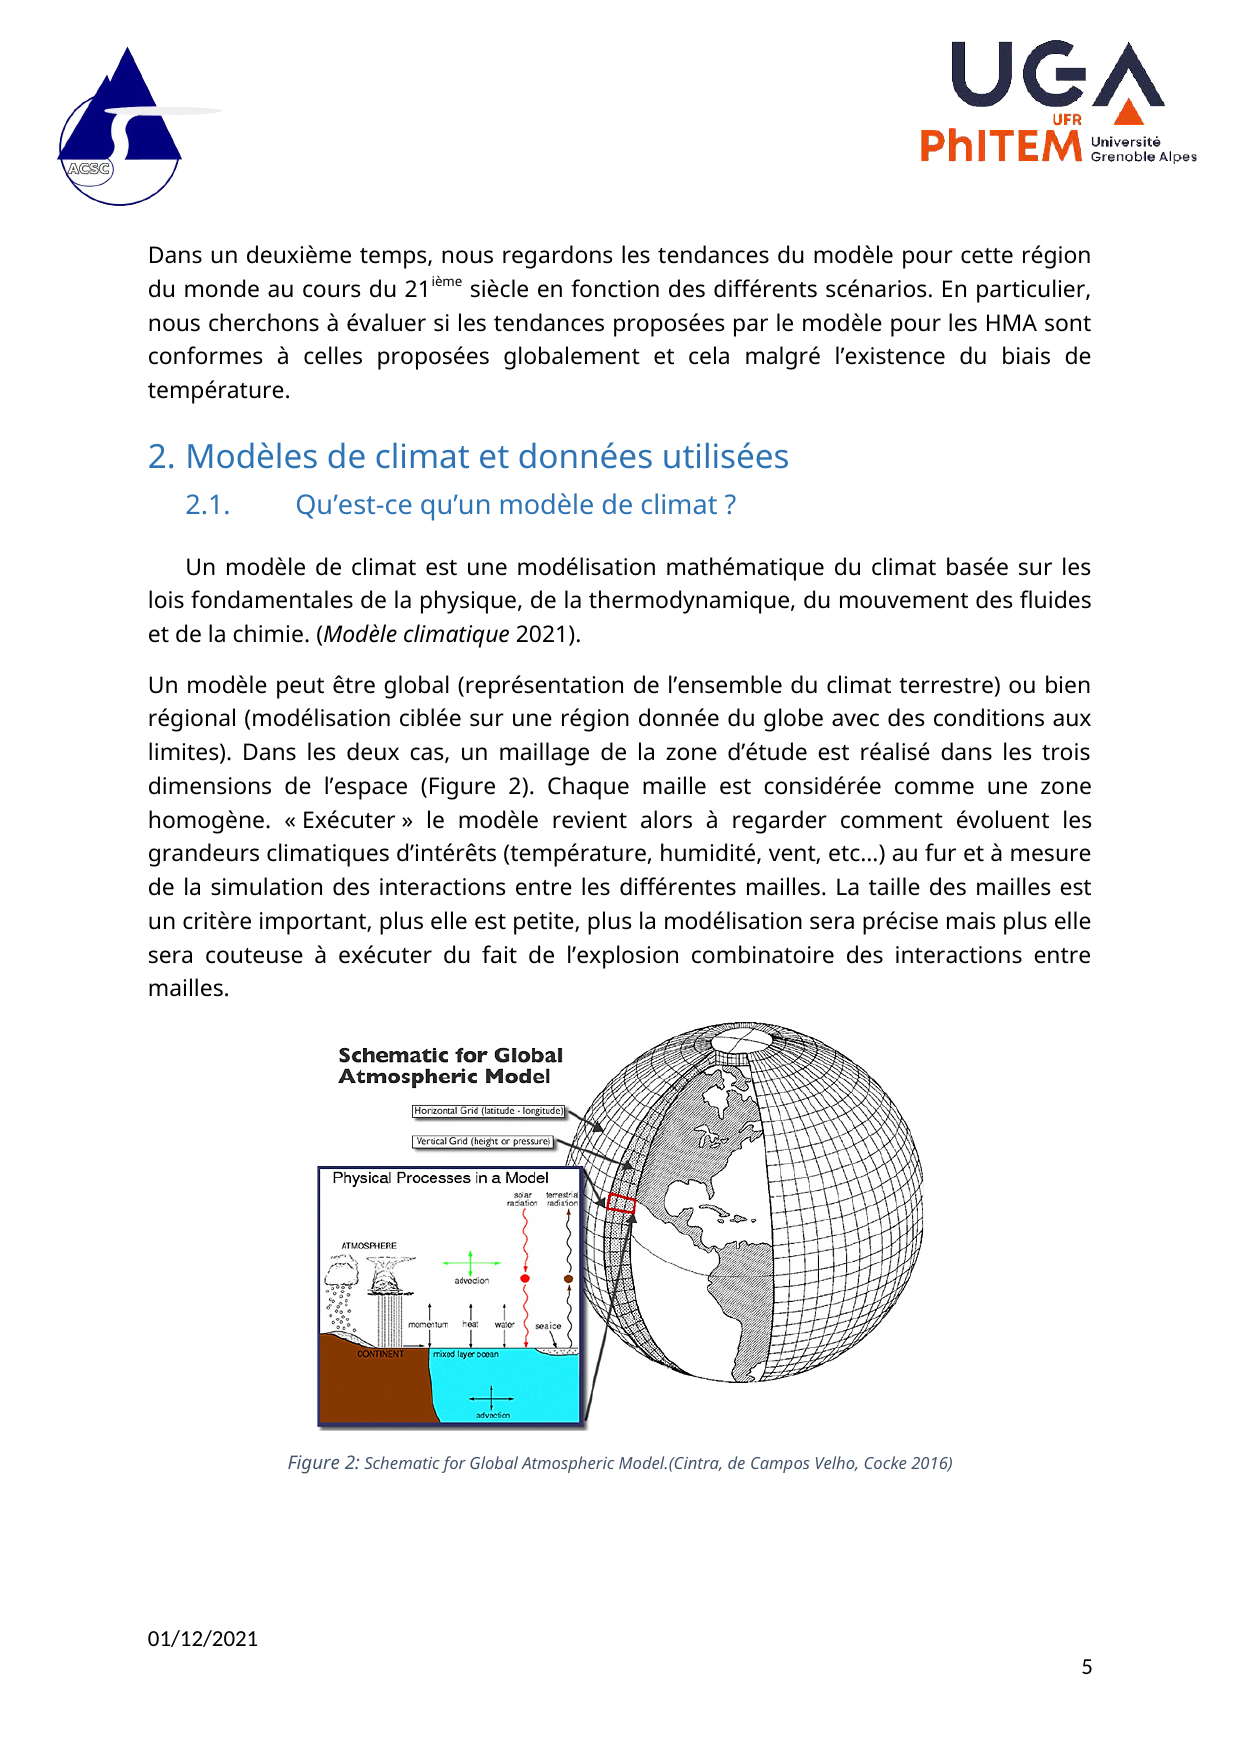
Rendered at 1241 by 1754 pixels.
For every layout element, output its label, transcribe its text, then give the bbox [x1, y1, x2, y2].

subtitle Qu’est-ce qu’un modèle de climat ? [185, 486, 1093, 523]
text Un modèle peut être global (représentation de l’ensemble du climat terrestre) ou bien régional (modélisation ciblée sur une région donnée du globe avec des conditions aux limites). Dans les deux cas, un maillage de la zone d’étude est réalisé dans les trois dimensions de l’espace (Figure 2). Chaque maille est considérée comme une zone homogène. « Exécuter » le modèle revient alors à regarder comment évoluent les grandeurs climatiques d’intérêts (température, humidité, vent, etc…) au fur et à mesure de la simulation des interactions entre les différentes mailles. La taille des mailles est un critère important, plus elle est petite, plus la modélisation sera précise mais plus elle sera couteuse à exécuter du fait de l’explosion combinatoire des interactions entre mailles. [148, 668, 1093, 1003]
subtitle Modèles de climat et données utilisées [148, 433, 1093, 478]
picture [43, 40, 227, 224]
text Dans un deuxième temps, nous regardons les tendances du modèle pour cette région du monde au cours du 21ième siècle en fonction des différents scénarios. En particulier, nous cherchons à évaluer si les tendances proposées par le modèle pour les HMA sont conformes à celles proposées globalement et cela malgré l’existence du biais de température. [148, 239, 1093, 405]
picture [921, 40, 1197, 164]
text Un modèle de climat est une modélisation mathématique du climat basée sur les lois fondamentales de la physique, de la thermodynamique, du mouvement des fluides et de la chimie. (Modèle climatique 2021). [148, 551, 1093, 649]
text Figure 2: Schematic for Global Atmospheric Model.(Cintra, de Campos Velho, Cocke 2016) [148, 1449, 1093, 1475]
